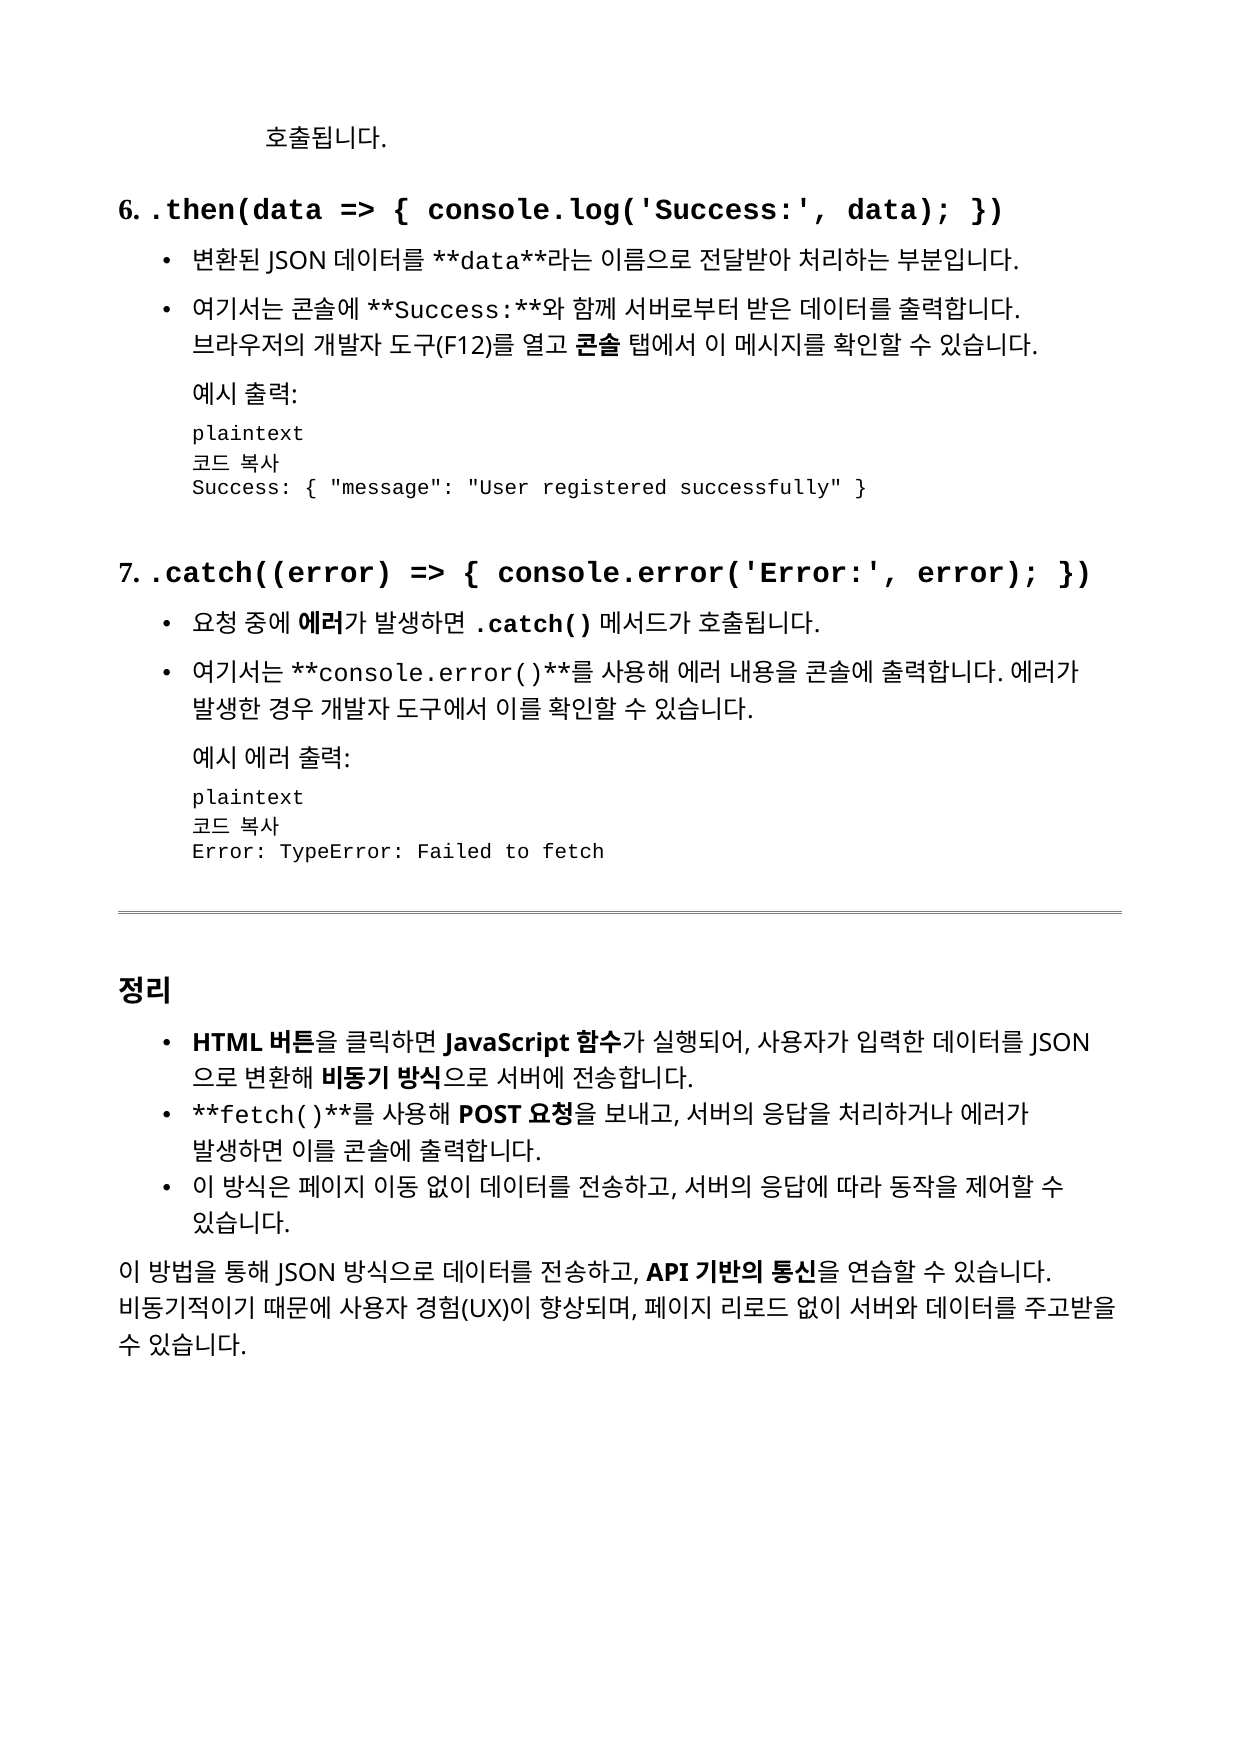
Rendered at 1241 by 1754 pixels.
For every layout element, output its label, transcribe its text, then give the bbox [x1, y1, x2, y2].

list 예시 출력: [162, 374, 1122, 411]
text 이 방법을 통해 JSON 방식으로 데이터를 전송하고, API 기반의 통신을 연습할 수 있습니다. 비동기적이기 때문에 사용자 경험(UX)이 향상되며, 페이지 리로드 없이 서버와 데이터를 주고받을 수 있습니다. [118, 1253, 1122, 1361]
list 여기서는 **console.error()**를 사용해 에러 내용을 콘솔에 출력합니다. 에러가 발생한 경우 개발자 도구에서 이를 확인할 수 있습니다. [162, 653, 1122, 726]
list HTML 버튼을 클릭하면 JavaScript 함수가 실행되어, 사용자가 입력한 데이터를 JSON으로 변환해 비동기 방식으로 서버에 전송합니다. [162, 1022, 1122, 1095]
list 코드 복사 [162, 447, 1122, 477]
subtitle 7. .catch((error) => { console.error('Error:', error); }) [118, 555, 1122, 591]
list 호출됩니다. [236, 118, 1122, 154]
list plaintext [162, 787, 1122, 810]
list 이 방식은 페이지 이동 없이 데이터를 전송하고, 서버의 응답에 따라 동작을 제어할 수 있습니다. [162, 1168, 1122, 1240]
list 예시 에러 출력: [162, 738, 1122, 774]
subtitle 6. .then(data => { console.log('Success:', data); }) [118, 192, 1122, 228]
list Success: { "message": "User registered successfully" } [162, 477, 1122, 501]
list 코드 복사 [162, 810, 1122, 841]
list **fetch()**를 사용해 POST 요청을 보내고, 서버의 응답을 처리하거나 에러가 발생하면 이를 콘솔에 출력합니다. [162, 1095, 1122, 1168]
list 변환된 JSON 데이터를 **data**라는 이름으로 전달받아 처리하는 부분입니다. [162, 240, 1122, 277]
subtitle 정리 [118, 968, 1122, 1010]
list 여기서는 콘솔에 **Success:**와 함께 서버로부터 받은 데이터를 출력합니다. 브라우저의 개발자 도구(F12)를 열고 콘솔 탭에서 이 메시지를 확인할 수 있습니다. [162, 289, 1122, 362]
list Error: TypeError: Failed to fetch [162, 841, 1122, 864]
list plaintext [162, 423, 1122, 447]
list 요청 중에 에러가 발생하면 .catch() 메서드가 호출됩니다. [162, 604, 1122, 640]
